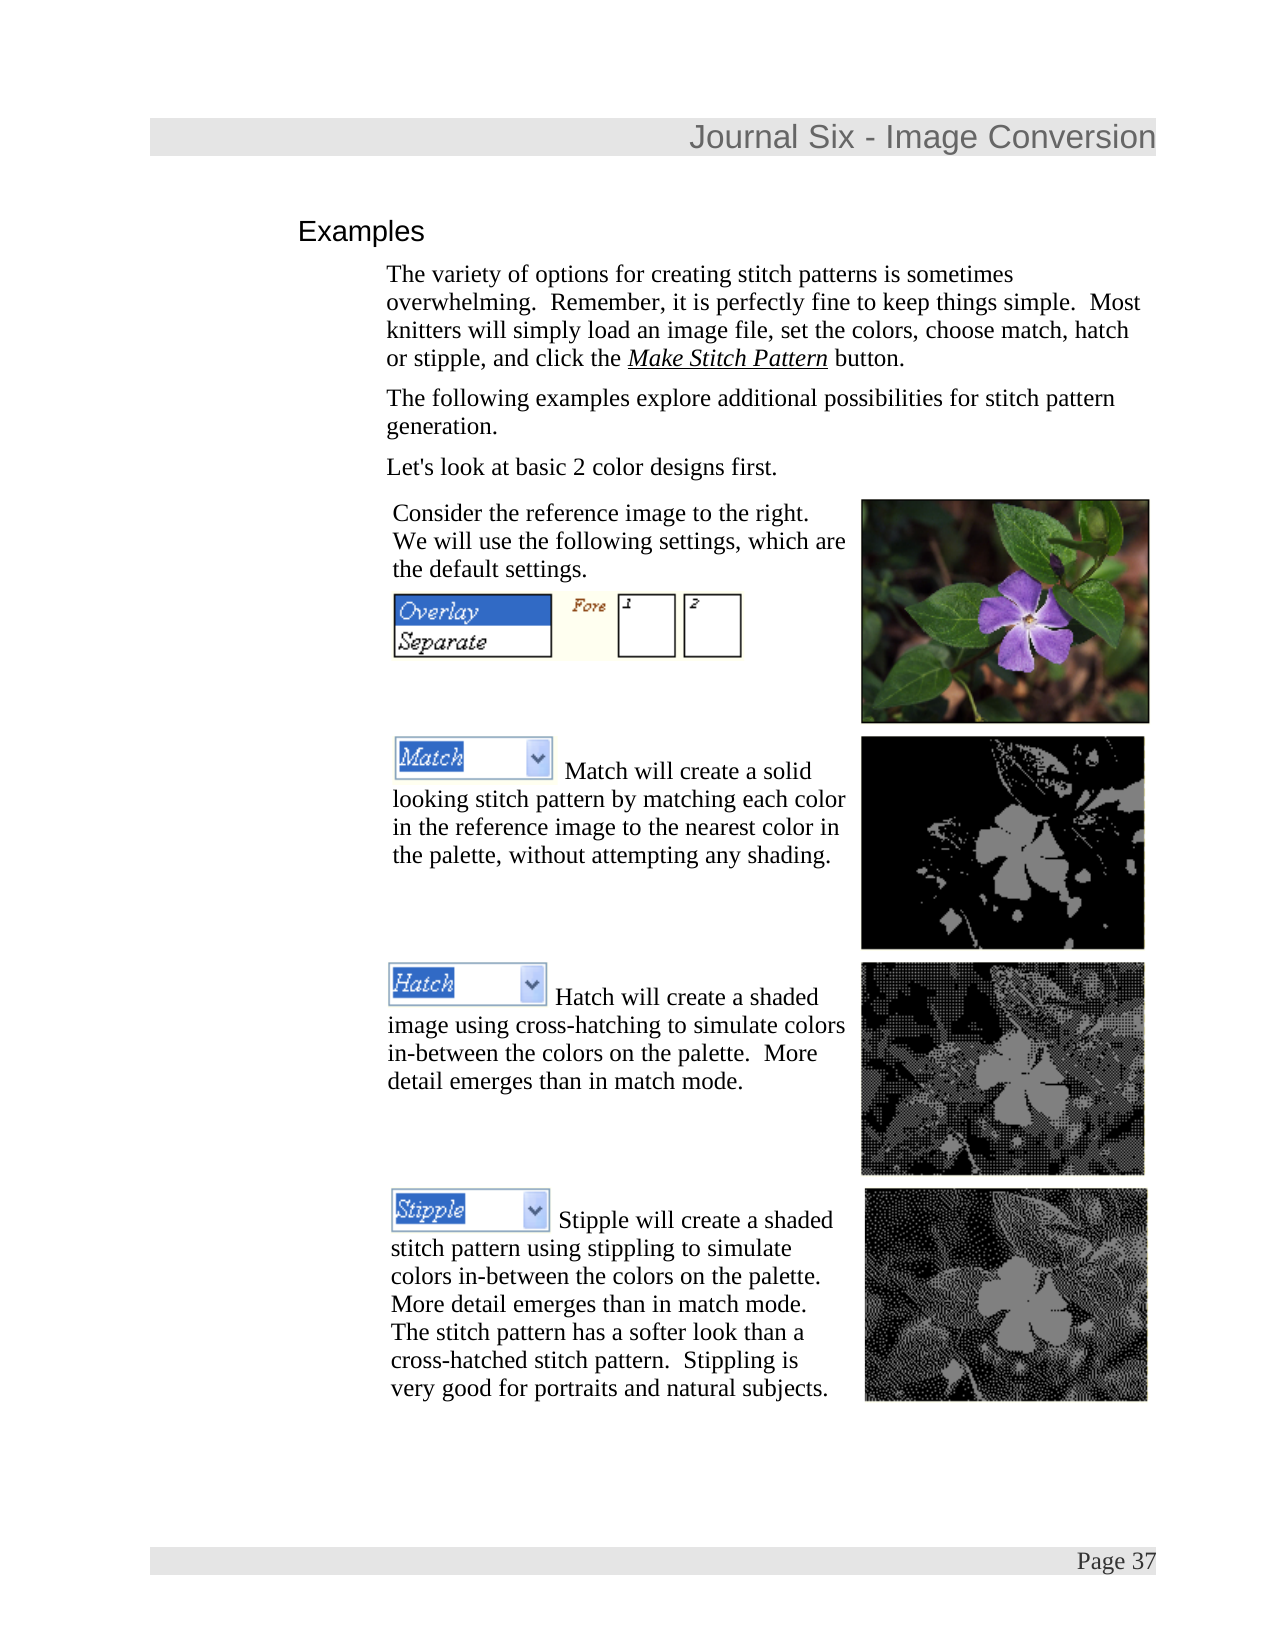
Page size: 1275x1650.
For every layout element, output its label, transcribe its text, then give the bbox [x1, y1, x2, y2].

table_cell [855, 1403, 1156, 1436]
table_cell Stipple will create a shaded stitch pattern using stippling to simulate colors in-between the colors on the palette. More detail emerges than in match mode. The stitch pattern has a softer look than a cross-hatched stitch pattern. Stippling is very good for portraits and natural subjects. [150, 1182, 854, 1436]
subtitle Examples [298, 215, 1156, 247]
table_cell Hatch will create a shaded image using cross-hatching to simulate colors in-between the colors on the palette. More detail emerges than in match mode. [150, 956, 854, 1182]
picture [864, 1187, 1149, 1403]
picture [391, 591, 745, 661]
text Let's look at basic 2 color designs first. [386, 453, 1156, 481]
table_cell [855, 1182, 1156, 1402]
picture [860, 736, 1146, 951]
picture [387, 962, 549, 1008]
table_header [855, 493, 1156, 730]
text The following examples explore additional possibilities for stitch pattern generation. [386, 384, 1156, 440]
table_header Consider the reference image to the right. We will use the following settings, which are the default settings. [150, 493, 854, 730]
picture [860, 499, 1151, 725]
table_cell Match will create a solid looking stitch pattern by matching each color in the reference image to the nearest color in the palette, without attempting any shading. [150, 730, 854, 956]
picture [860, 962, 1146, 1177]
picture [390, 1187, 552, 1234]
picture [392, 736, 558, 785]
table_cell [855, 730, 1156, 956]
text The variety of options for creating stitch patterns is sometimes overwhelming. Remember, it is perfectly fine to keep things simple. Most knitters will simply load an image file, set the colors, choose match, hatch or stipple, and click the Make Stitch Pattern button. [386, 260, 1156, 372]
table_cell [855, 956, 1156, 1182]
